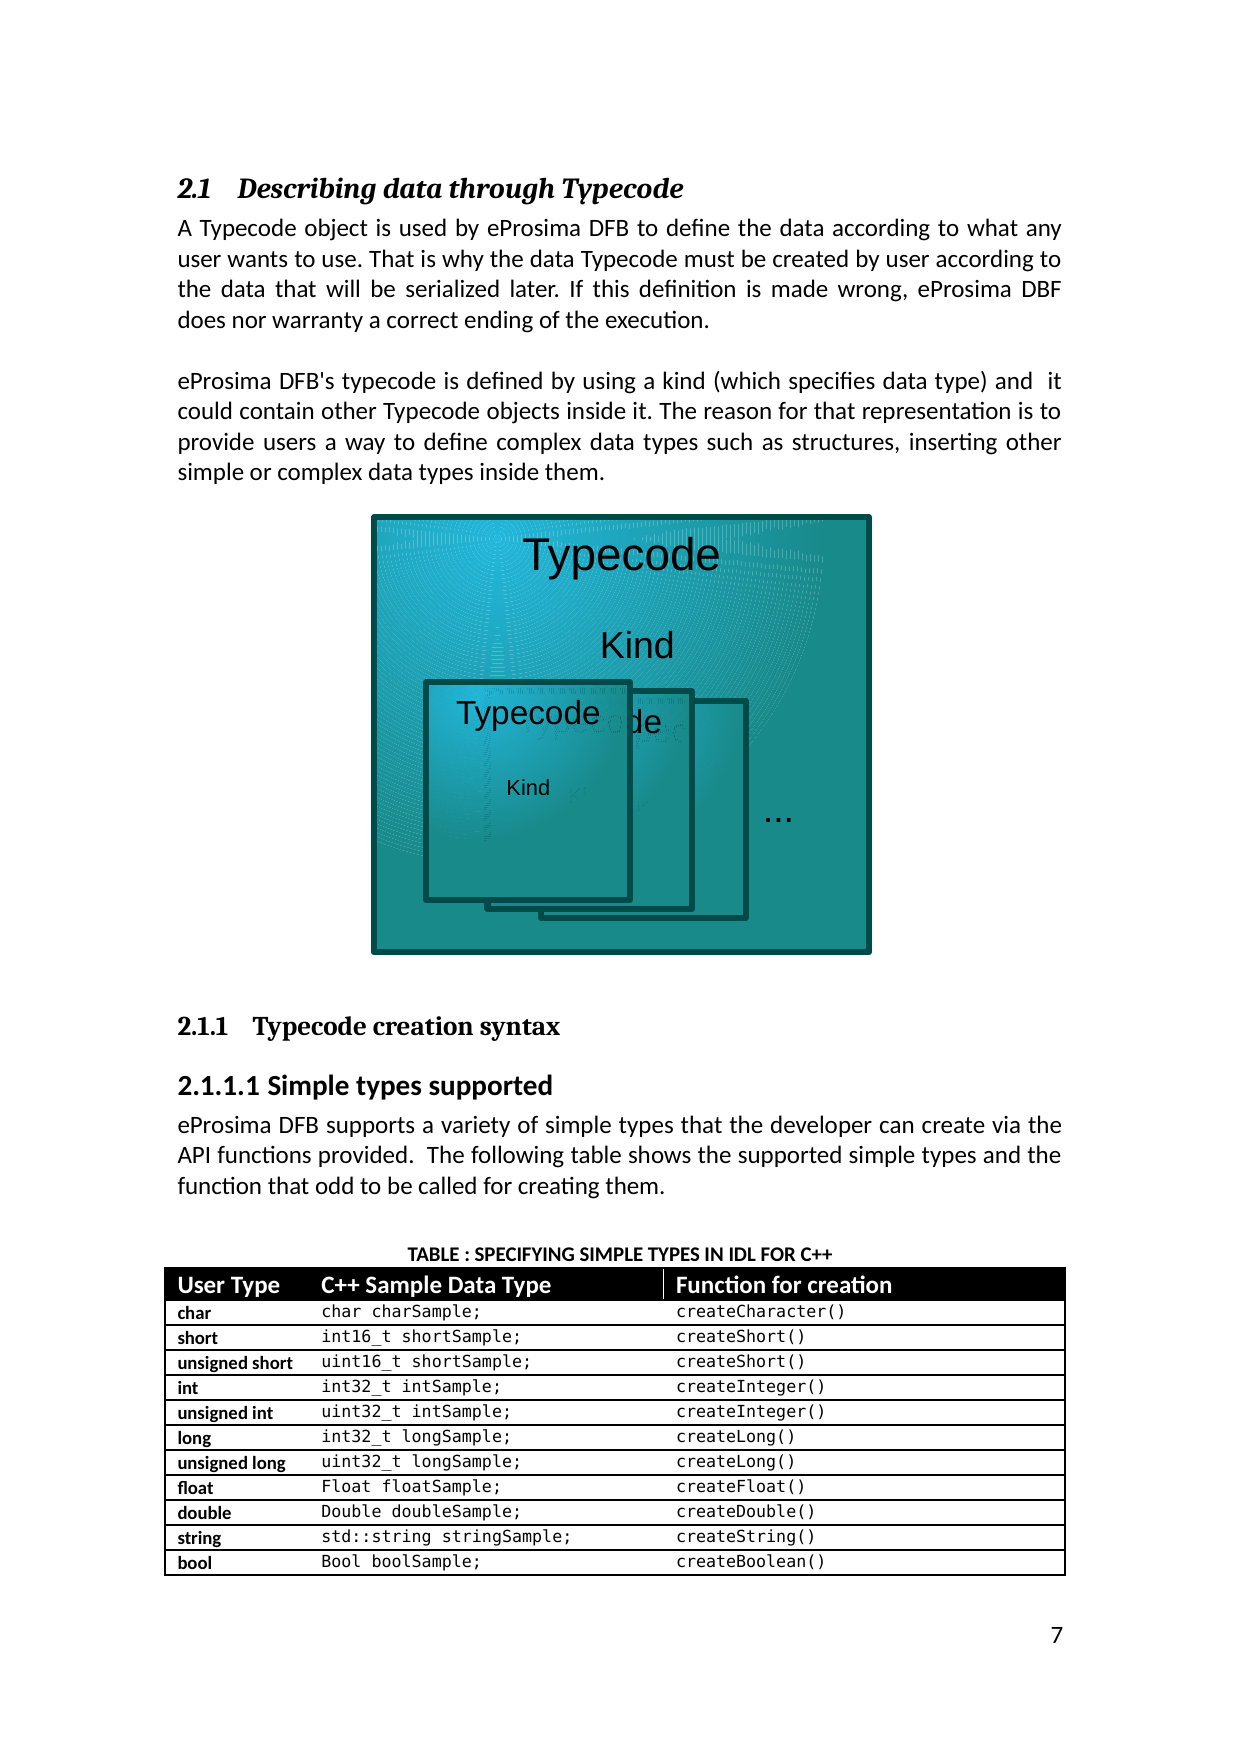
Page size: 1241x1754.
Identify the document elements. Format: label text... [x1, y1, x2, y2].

table_cell int16_t shortSample; [309, 1326, 663, 1349]
table_cell createInteger() [664, 1376, 1064, 1399]
table_cell std::string stringSample; [309, 1526, 663, 1549]
table_cell char [166, 1301, 309, 1324]
table_cell unsigned long [166, 1451, 309, 1474]
table_cell createString() [664, 1526, 1064, 1549]
table_cell int [166, 1376, 309, 1399]
table_cell createBoolean() [664, 1551, 1064, 1574]
table_cell uint32_t intSample; [309, 1401, 663, 1424]
subtitle Typecode creation syntax [177, 1011, 1063, 1042]
table_cell bool [166, 1551, 309, 1574]
table_cell long [166, 1426, 309, 1449]
text TablE : Specifying Simple Types in IDL for C++ [177, 1241, 1063, 1267]
table_cell char charSample; [309, 1301, 663, 1324]
table_cell uint32_t longSample; [309, 1451, 663, 1474]
table_cell createLong() [664, 1426, 1064, 1449]
table_cell Bool boolSample; [309, 1551, 663, 1574]
table_cell createShort() [664, 1326, 1064, 1349]
table_cell int32_t longSample; [309, 1426, 663, 1449]
table_cell uint16_t shortSample; [309, 1351, 663, 1374]
table_cell createShort() [664, 1351, 1064, 1374]
table_cell createLong() [664, 1451, 1064, 1474]
text eProsima DFB supports a variety of simple types that the developer can create via the API functions provided. The following table shows the supported simple types and the function that odd to be called for creating them. [177, 1109, 1063, 1201]
table_cell int32_t intSample; [309, 1376, 663, 1399]
table_cell createInteger() [664, 1401, 1064, 1424]
table_header C++ Sample Data Type [309, 1269, 663, 1299]
table_header Function for creation [664, 1269, 1064, 1299]
text A Typecode object is used by eProsima DFB to define the data according to what any user wants to use. That is why the data Typecode must be created by user according to the data that will be serialized later. If this definition is made wrong, eProsima DBF does nor warranty a correct ending of the execution. [177, 212, 1063, 334]
table_cell Float floatSample; [309, 1476, 663, 1499]
text eProsima DFB's typecode is defined by using a kind (which specifies data type) and it could contain other Typecode objects inside it. The reason for that representation is to provide users a way to define complex data types such as structures, inserting other simple or complex data types inside them. [177, 365, 1063, 487]
table_header User Type [166, 1269, 309, 1299]
table_cell unsigned int [166, 1401, 309, 1424]
table_cell createCharacter() [664, 1301, 1064, 1324]
table_cell float [166, 1476, 309, 1499]
table_cell createFloat() [664, 1476, 1064, 1499]
subtitle Simple types supported [177, 1067, 1063, 1103]
table_cell string [166, 1526, 309, 1549]
subtitle Describing data through Typecode [177, 173, 1063, 206]
table_cell double [166, 1501, 309, 1524]
table_cell unsigned short [166, 1351, 309, 1374]
table_cell Double doubleSample; [309, 1501, 663, 1524]
table_cell createDouble() [664, 1501, 1064, 1524]
table_cell short [166, 1326, 309, 1349]
